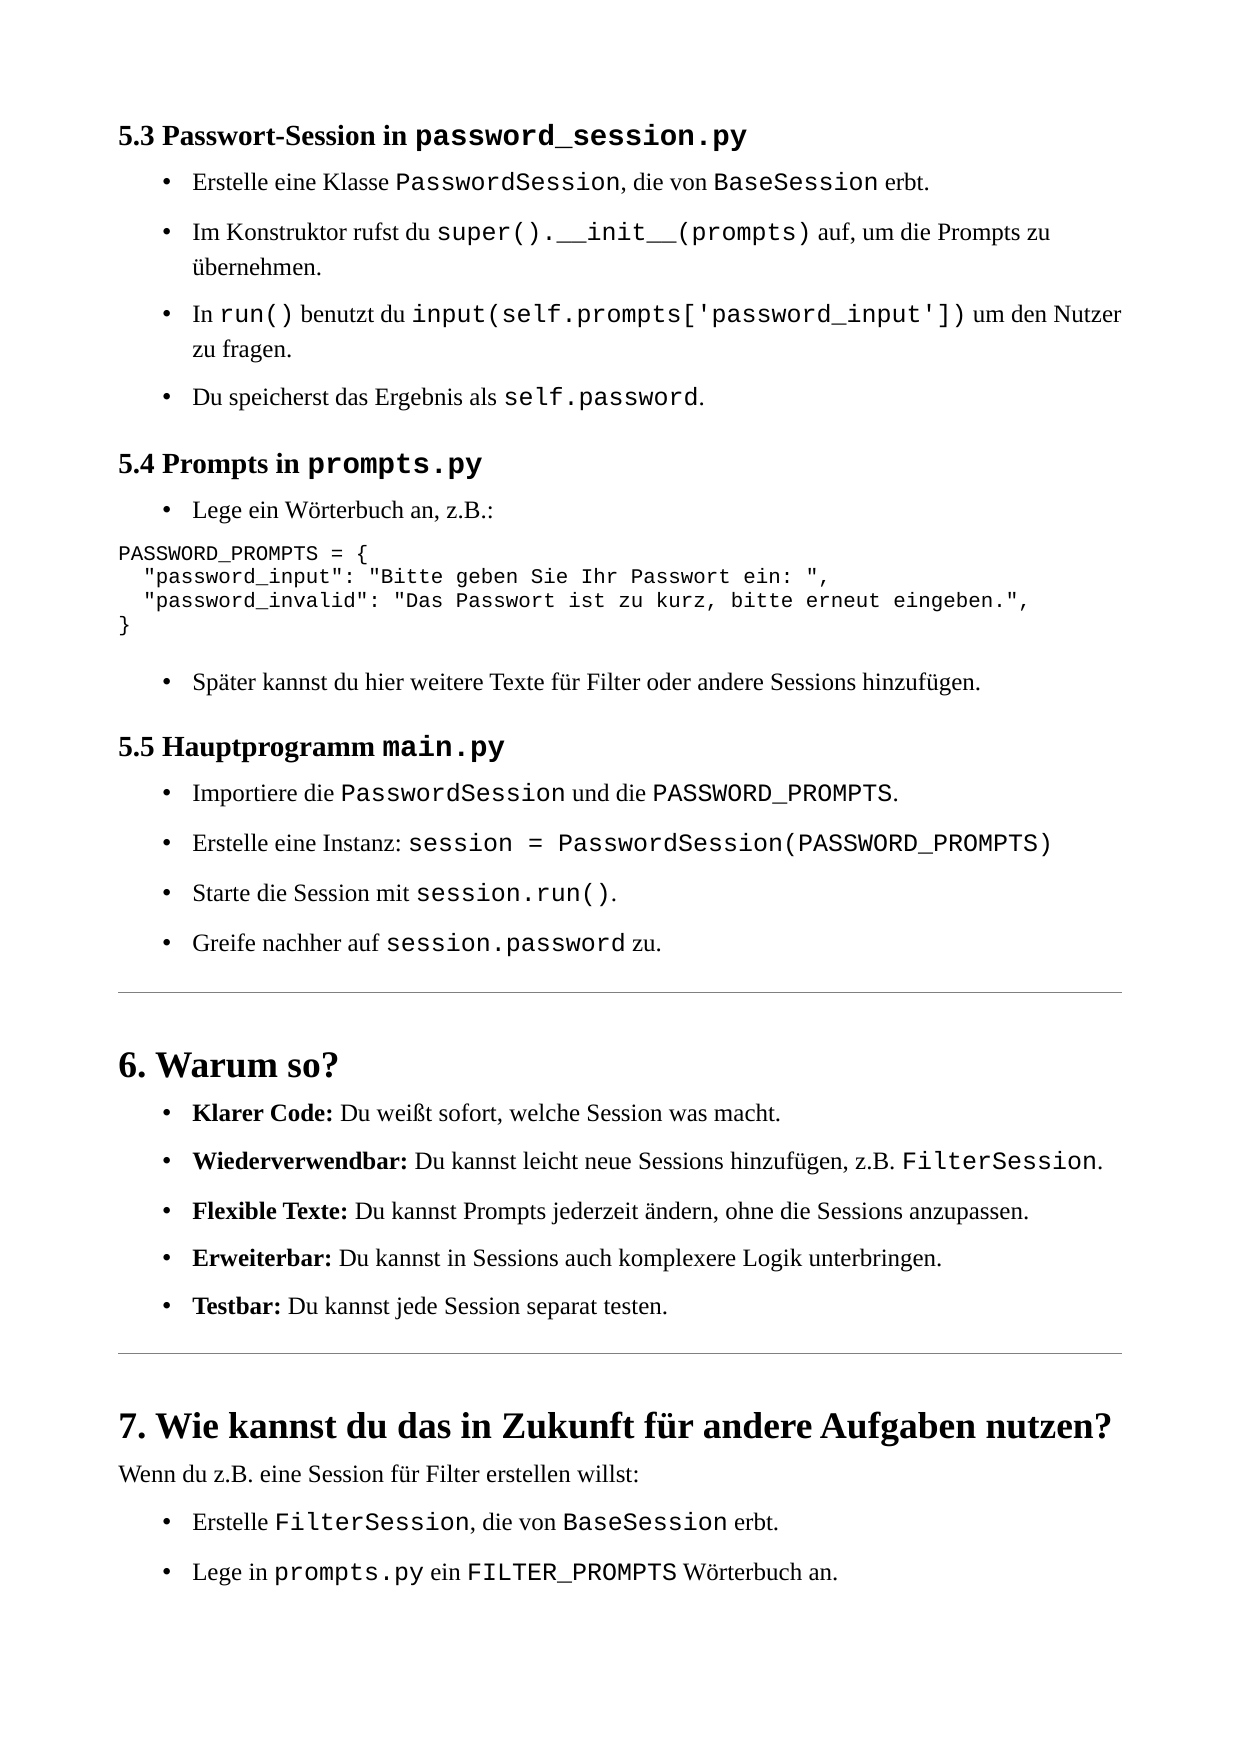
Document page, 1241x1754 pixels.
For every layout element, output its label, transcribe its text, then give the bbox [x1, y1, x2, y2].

list Lege ein Wörterbuch an, z.B.: [162, 495, 1122, 524]
list Im Konstruktor rufst du super().__init__(prompts) auf, um die Prompts zu übernehmen. [162, 217, 1122, 281]
list Lege in prompts.py ein FILTER_PROMPTS Wörterbuch an. [162, 1557, 1122, 1588]
subtitle 6. Warum so? [118, 1043, 1122, 1086]
list Erweiterbar: Du kannst in Sessions auch komplexere Logik unterbringen. [162, 1243, 1122, 1272]
list Testbar: Du kannst jede Session separat testen. [162, 1291, 1122, 1320]
text PASSWORD_PROMPTS = { [118, 543, 1122, 566]
list In run() benutzt du input(self.prompts['password_input']) um den Nutzer zu fragen. [162, 299, 1122, 363]
list Greife nachher auf session.password zu. [162, 928, 1122, 958]
list Klarer Code: Du weißt sofort, welche Session was macht. [162, 1098, 1122, 1127]
subtitle 5.4 Prompts in prompts.py [118, 447, 1122, 483]
list Erstelle FilterSession, die von BaseSession erbt. [162, 1507, 1122, 1538]
list Später kannst du hier weitere Texte für Filter oder andere Sessions hinzufügen. [162, 667, 1122, 696]
text "password_invalid": "Das Passwort ist zu kurz, bitte erneut eingeben.", [118, 590, 1122, 614]
text } [118, 614, 1122, 637]
text "password_input": "Bitte geben Sie Ihr Passwort ein: ", [118, 566, 1122, 590]
subtitle 5.3 Passwort-Session in password_session.py [118, 118, 1122, 154]
list Du speicherst das Ergebnis als self.password. [162, 382, 1122, 413]
list Erstelle eine Instanz: session = PasswordSession(PASSWORD_PROMPTS) [162, 828, 1122, 858]
list Flexible Texte: Du kannst Prompts jederzeit ändern, ohne die Sessions anzupassen. [162, 1196, 1122, 1225]
list Importiere die PasswordSession und die PASSWORD_PROMPTS. [162, 778, 1122, 808]
subtitle 5.5 Hauptprogramm main.py [118, 729, 1122, 765]
list Starte die Session mit session.run(). [162, 878, 1122, 908]
text Wenn du z.B. eine Session für Filter erstellen willst: [118, 1459, 1122, 1488]
subtitle 7. Wie kannst du das in Zukunft für andere Aufgaben nutzen? [118, 1404, 1122, 1447]
list Erstelle eine Klasse PasswordSession, die von BaseSession erbt. [162, 167, 1122, 197]
list Wiederverwendbar: Du kannst leicht neue Sessions hinzufügen, z.B. FilterSession. [162, 1146, 1122, 1177]
